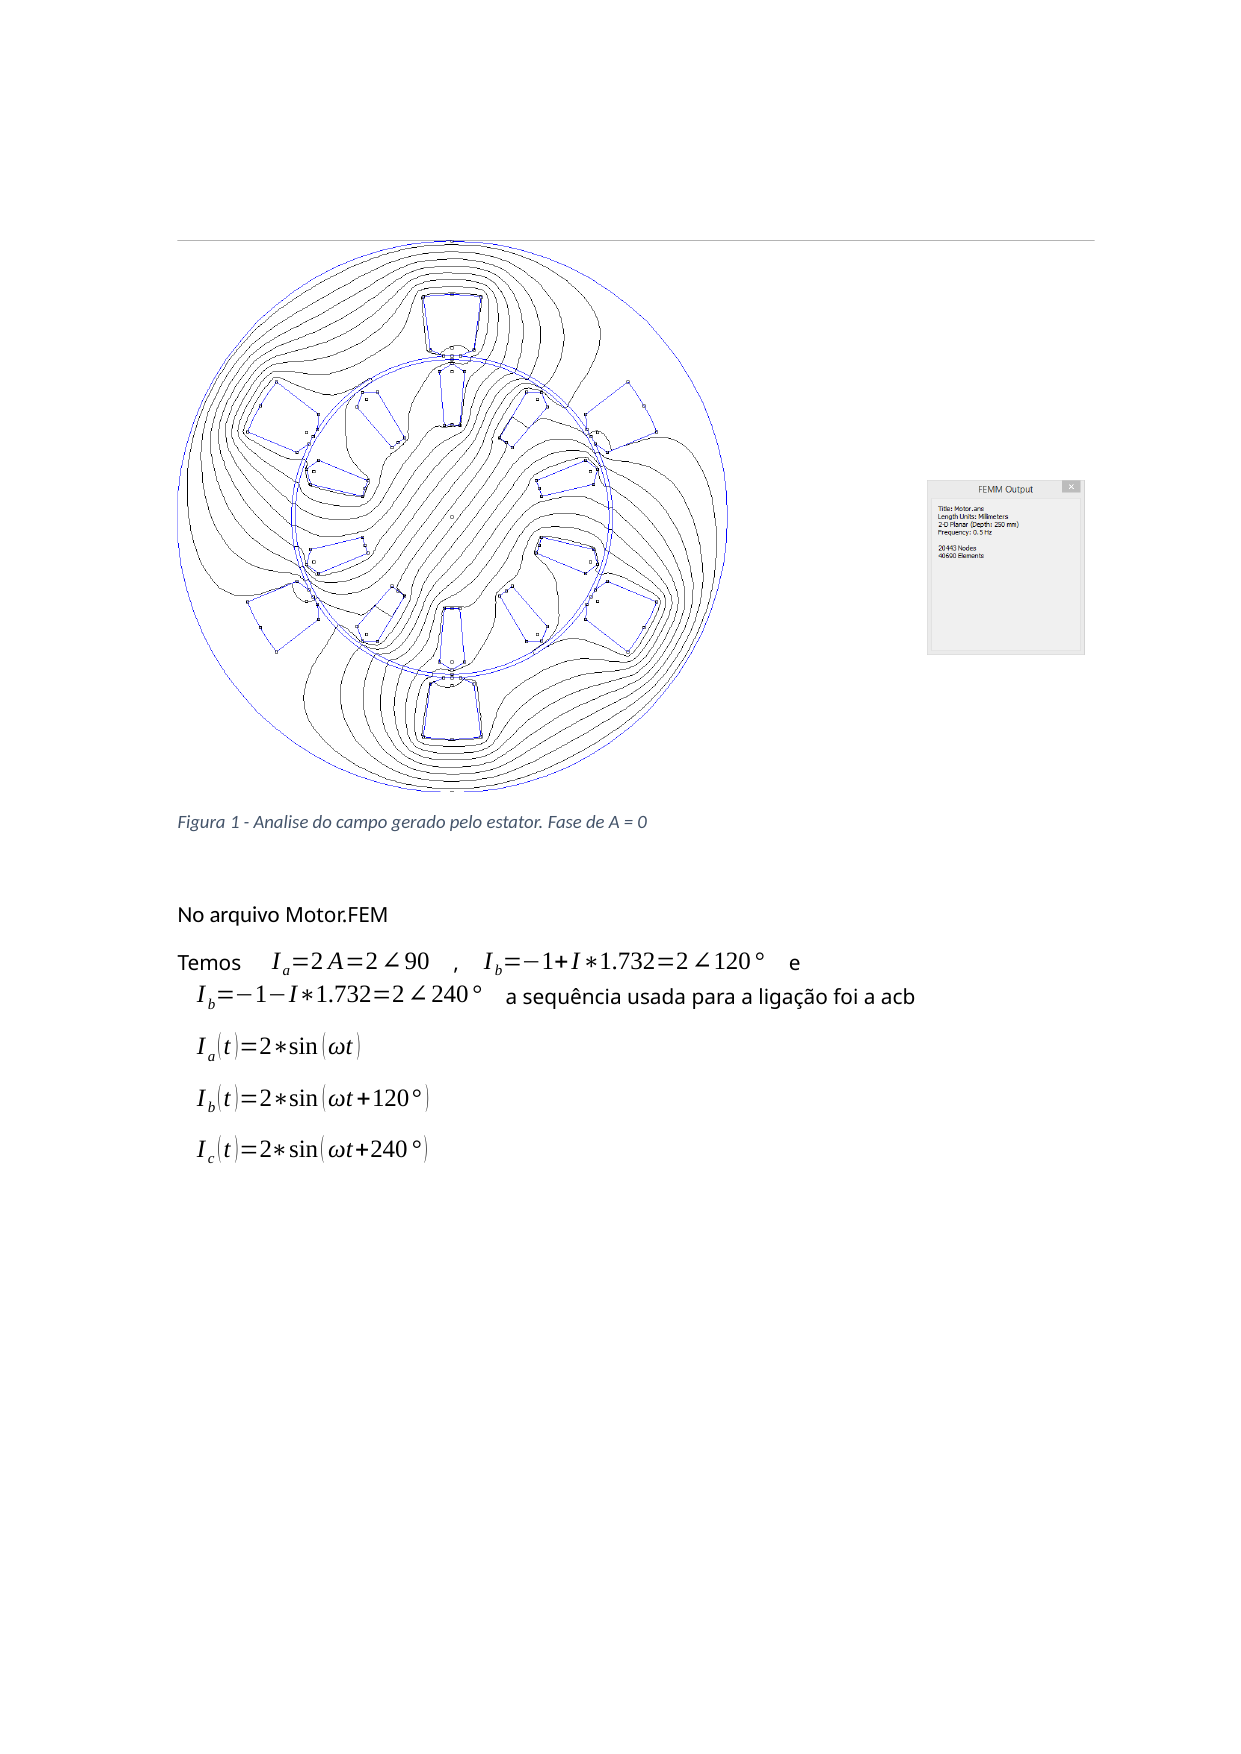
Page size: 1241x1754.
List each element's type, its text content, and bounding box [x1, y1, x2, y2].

picture [177, 240, 1095, 792]
text Figura 1 - Analise do campo gerado pelo estator. Fase de A = 0 [177, 810, 1063, 833]
text Temos , e a sequência usada para a ligação foi a acb [177, 948, 1063, 1012]
text No arquivo Motor.FEM [177, 901, 1063, 929]
